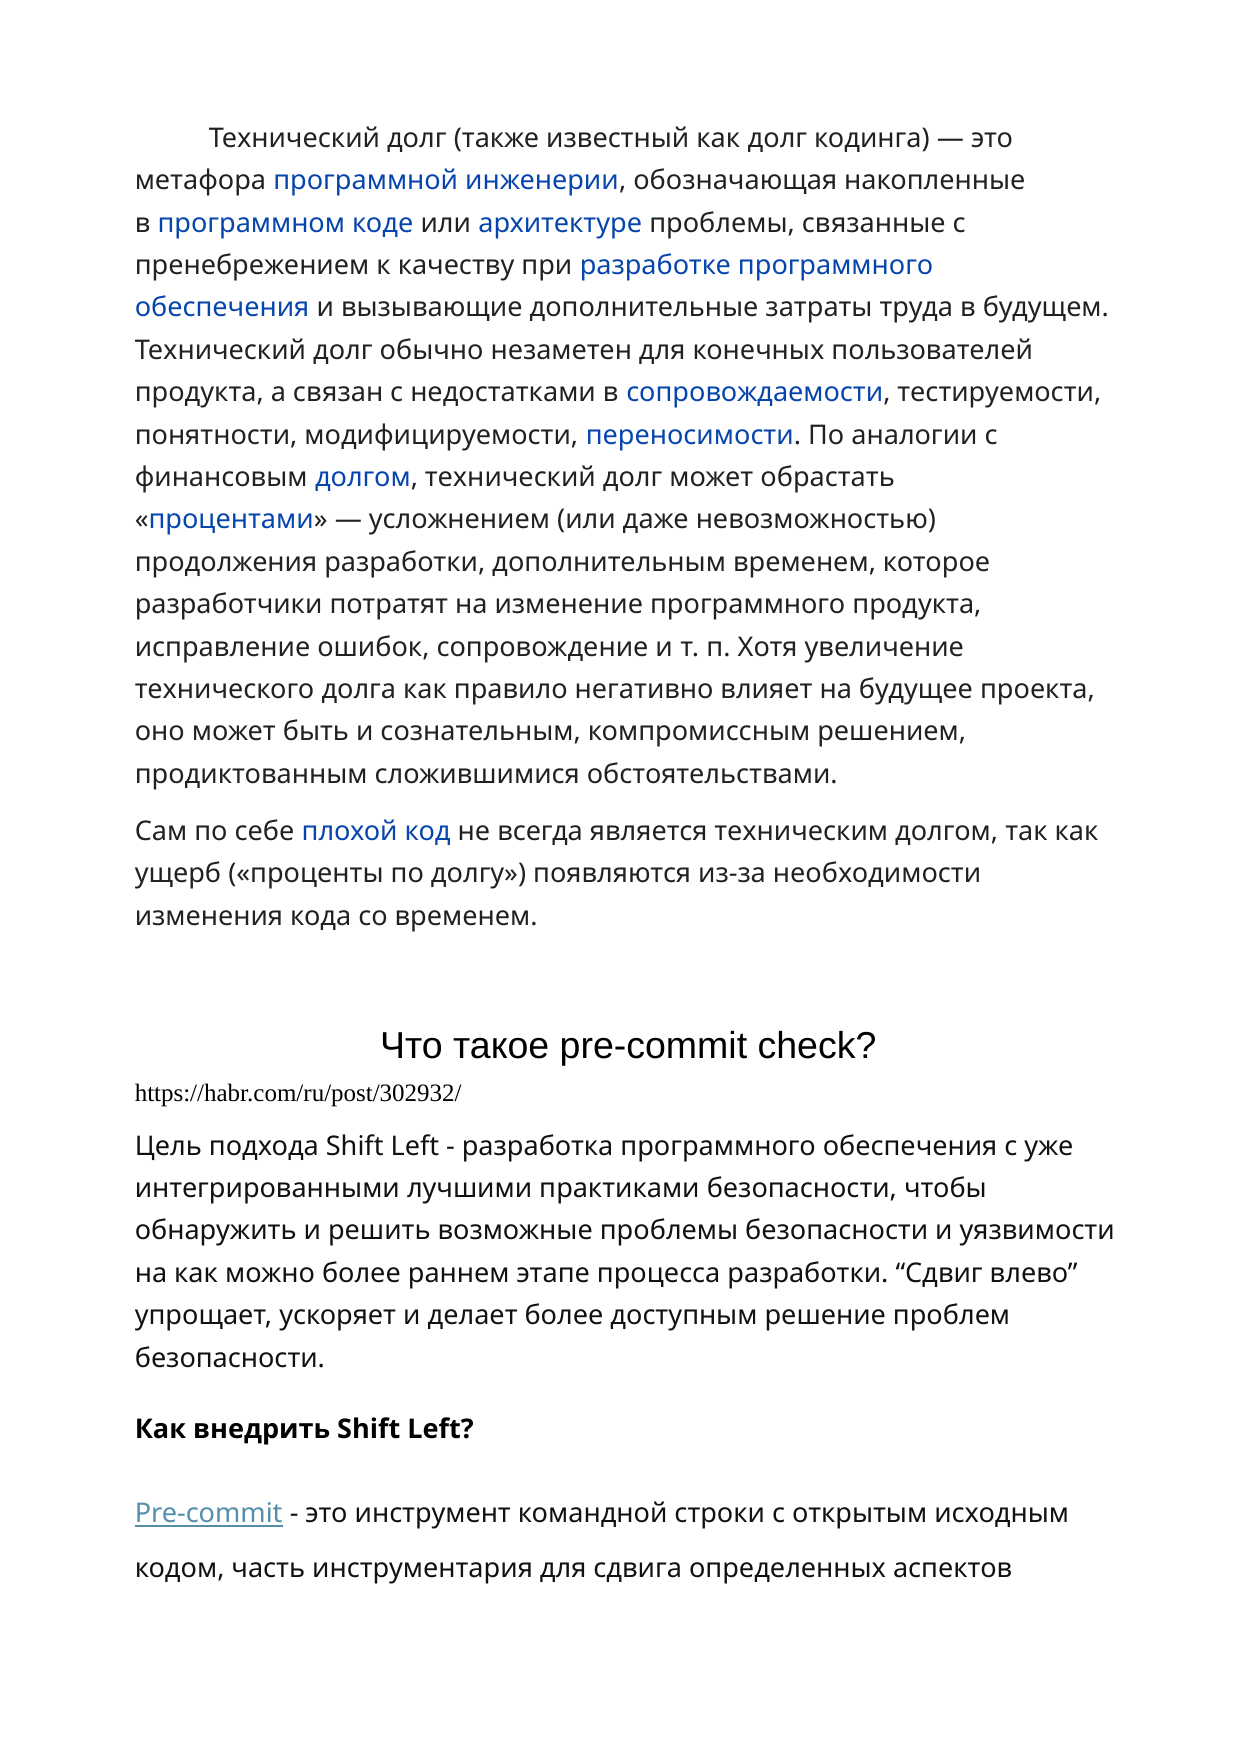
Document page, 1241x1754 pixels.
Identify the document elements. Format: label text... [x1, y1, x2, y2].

subtitle Что такое pre-commit check? [134, 1023, 1121, 1066]
text Технический долг (также известный как долг кодинга) — это метафора программной инженерии, обозначающая накопленные в программном коде или архитектуре проблемы, связанные с пренебрежением к качеству при разработке программного обеспечения и вызывающие дополнительные затраты труда в будущем. Технический долг обычно незаметен для конечных пользователей продукта, а связан с недостатками в сопровождаемости, тестируемости, понятности, модифицируемости, переносимости. По аналогии с финансовым долгом, технический долг может обрастать «процентами» — усложнением (или даже невозможностью) продолжения разработки, дополнительным временем, которое разработчики потратят на изменение программного продукта, исправление ошибок, сопровождение и т. п. Хотя увеличение технического долга как правило негативно влияет на будущее проекта, оно может быть и сознательным, компромиссным решением, продиктованным сложившимися обстоятельствами. [134, 118, 1121, 791]
text Сам по себе плохой код не всегда является техническим долгом, так как ущерб («проценты по долгу») появляются из-за необходимости изменения кода со временем. [134, 811, 1121, 933]
text Pre-commit - это инструмент командной строки с открытым исходным кодом, часть инструментария для сдвига определенных аспектов [134, 1493, 1121, 1586]
text Цель подхода Shift Left - разработка программного обеспечения с уже интегрированными лучшими практиками безопасности, чтобы обнаружить и решить возможные проблемы безопасности и уязвимости на как можно более раннем этапе процесса разработки. “Сдвиг влево” упрощает, ускоряет и делает более доступным решение проблем безопасности. [134, 1126, 1121, 1375]
subtitle Как внедрить Shift Left? [134, 1409, 1121, 1446]
text https://habr.com/ru/post/302932/ [134, 1078, 1121, 1107]
